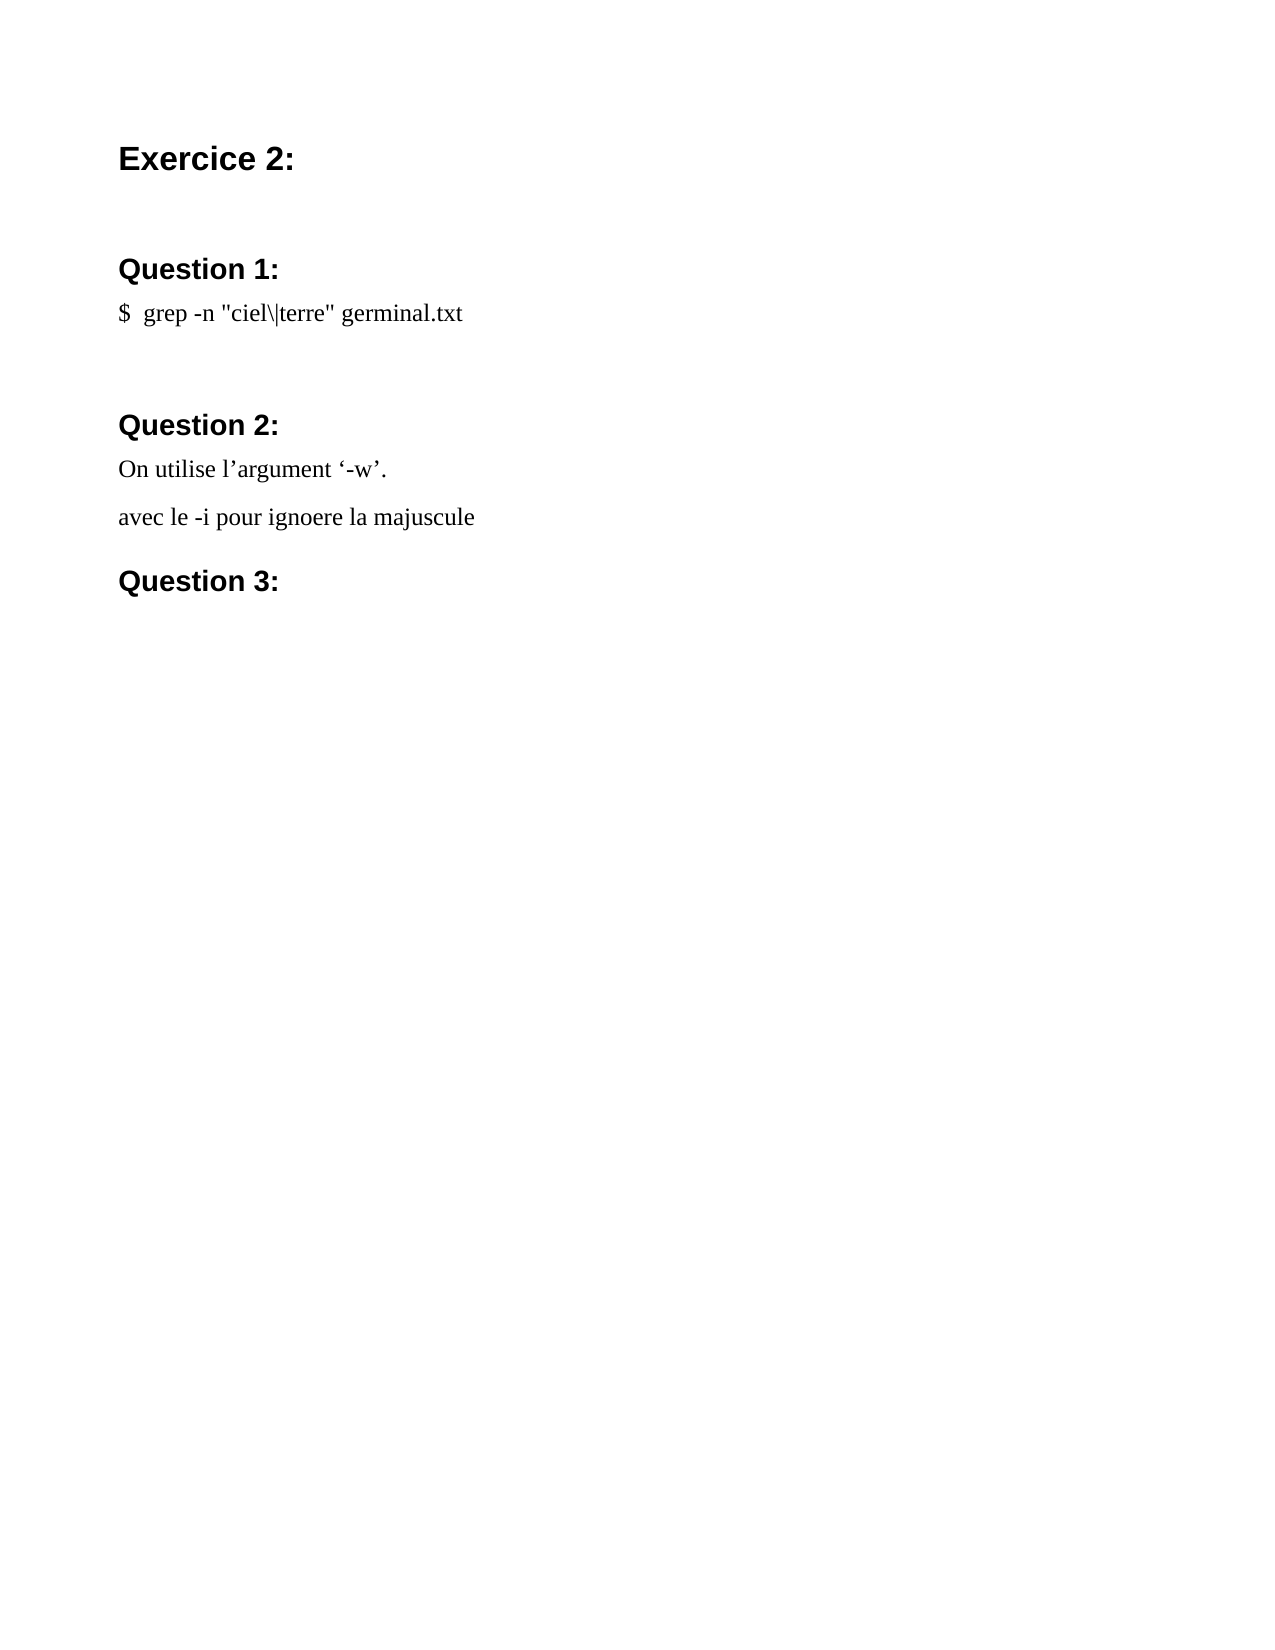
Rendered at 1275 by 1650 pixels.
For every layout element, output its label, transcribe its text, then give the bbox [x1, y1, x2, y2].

text avec le -i pour ignoere la majuscule [118, 502, 1157, 531]
text On utilise l’argument ‘-w’. [118, 454, 1157, 483]
subtitle Question 1: [118, 252, 1157, 286]
text $ grep -n "ciel\|terre" germinal.txt [118, 298, 1157, 327]
subtitle Exercice 2: [118, 139, 1157, 178]
subtitle Question 3: [118, 564, 1157, 598]
subtitle Question 2: [118, 408, 1157, 442]
